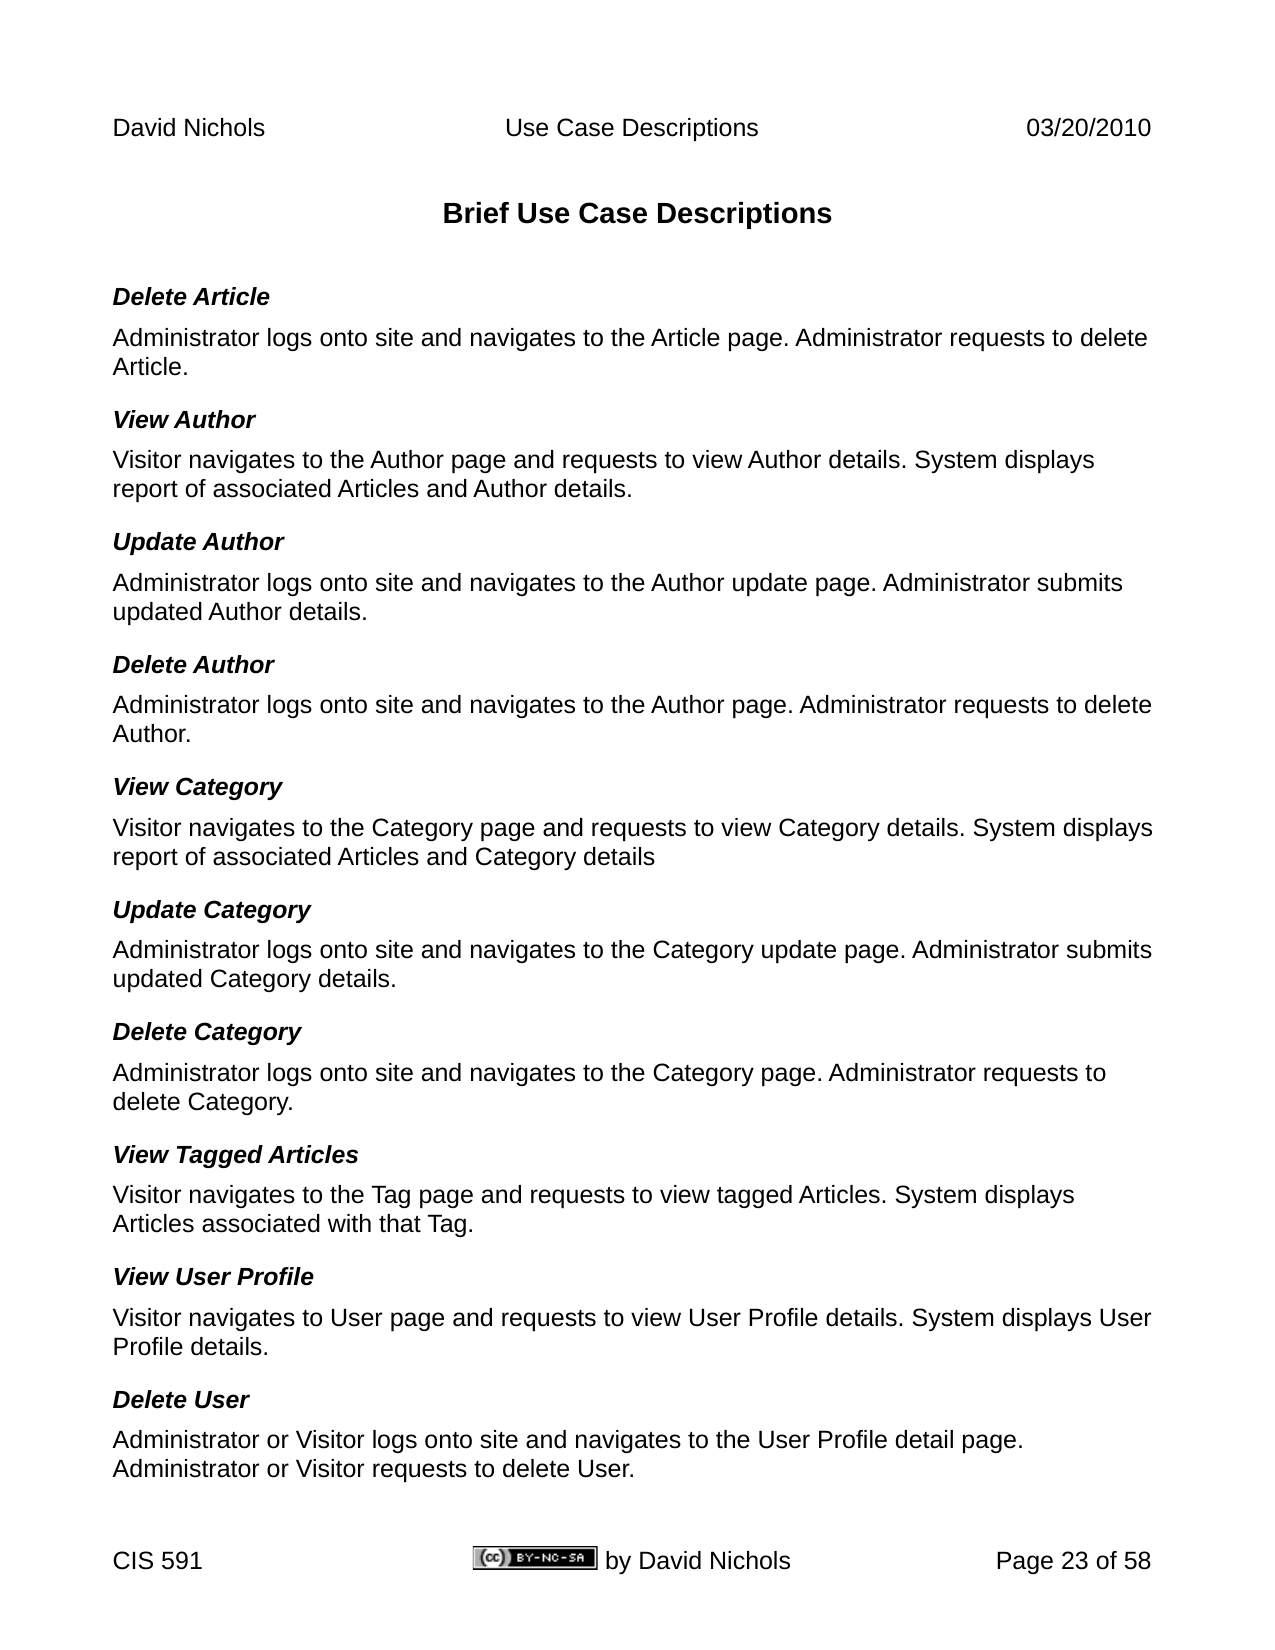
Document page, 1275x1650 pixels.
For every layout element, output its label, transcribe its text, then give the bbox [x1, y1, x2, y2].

text Visitor navigates to the Author page and requests to view Author details. System displays report of associated Articles and Author details. [112, 446, 1162, 503]
text Administrator logs onto site and navigates to the Author update page. Administrator submits updated Author details. [112, 568, 1162, 626]
text Administrator logs onto site and navigates to the Article page. Administrator requests to delete Article. [112, 323, 1162, 381]
subtitle Delete Author [112, 650, 1162, 678]
subtitle View Category [112, 772, 1162, 801]
picture [472, 1546, 598, 1570]
text Visitor navigates to User page and requests to view User Profile details. System displays User Profile details. [112, 1303, 1162, 1361]
subtitle View Author [112, 405, 1162, 433]
text Administrator logs onto site and navigates to the Category page. Administrator requests to delete Category. [112, 1058, 1162, 1116]
text Visitor navigates to the Tag page and requests to view tagged Articles. System displays Articles associated with that Tag. [112, 1181, 1162, 1238]
subtitle Delete User [112, 1385, 1162, 1413]
subtitle Update Author [112, 527, 1162, 556]
text Administrator or Visitor logs onto site and navigates to the User Profile detail page. Administrator or Visitor requests to delete User. [112, 1426, 1162, 1483]
subtitle Delete Article [112, 282, 1162, 311]
subtitle Update Category [112, 895, 1162, 923]
subtitle View Tagged Articles [112, 1140, 1162, 1168]
text Administrator logs onto site and navigates to the Author page. Administrator requests to delete Author. [112, 691, 1162, 748]
subtitle View User Profile [112, 1262, 1162, 1291]
text Visitor navigates to the Category page and requests to view Category details. System displays report of associated Articles and Category details [112, 813, 1162, 871]
subtitle Delete Category [112, 1017, 1162, 1046]
text Administrator logs onto site and navigates to the Category update page. Administrator submits updated Category details. [112, 936, 1162, 993]
subtitle Brief Use Case Descriptions [112, 196, 1162, 230]
